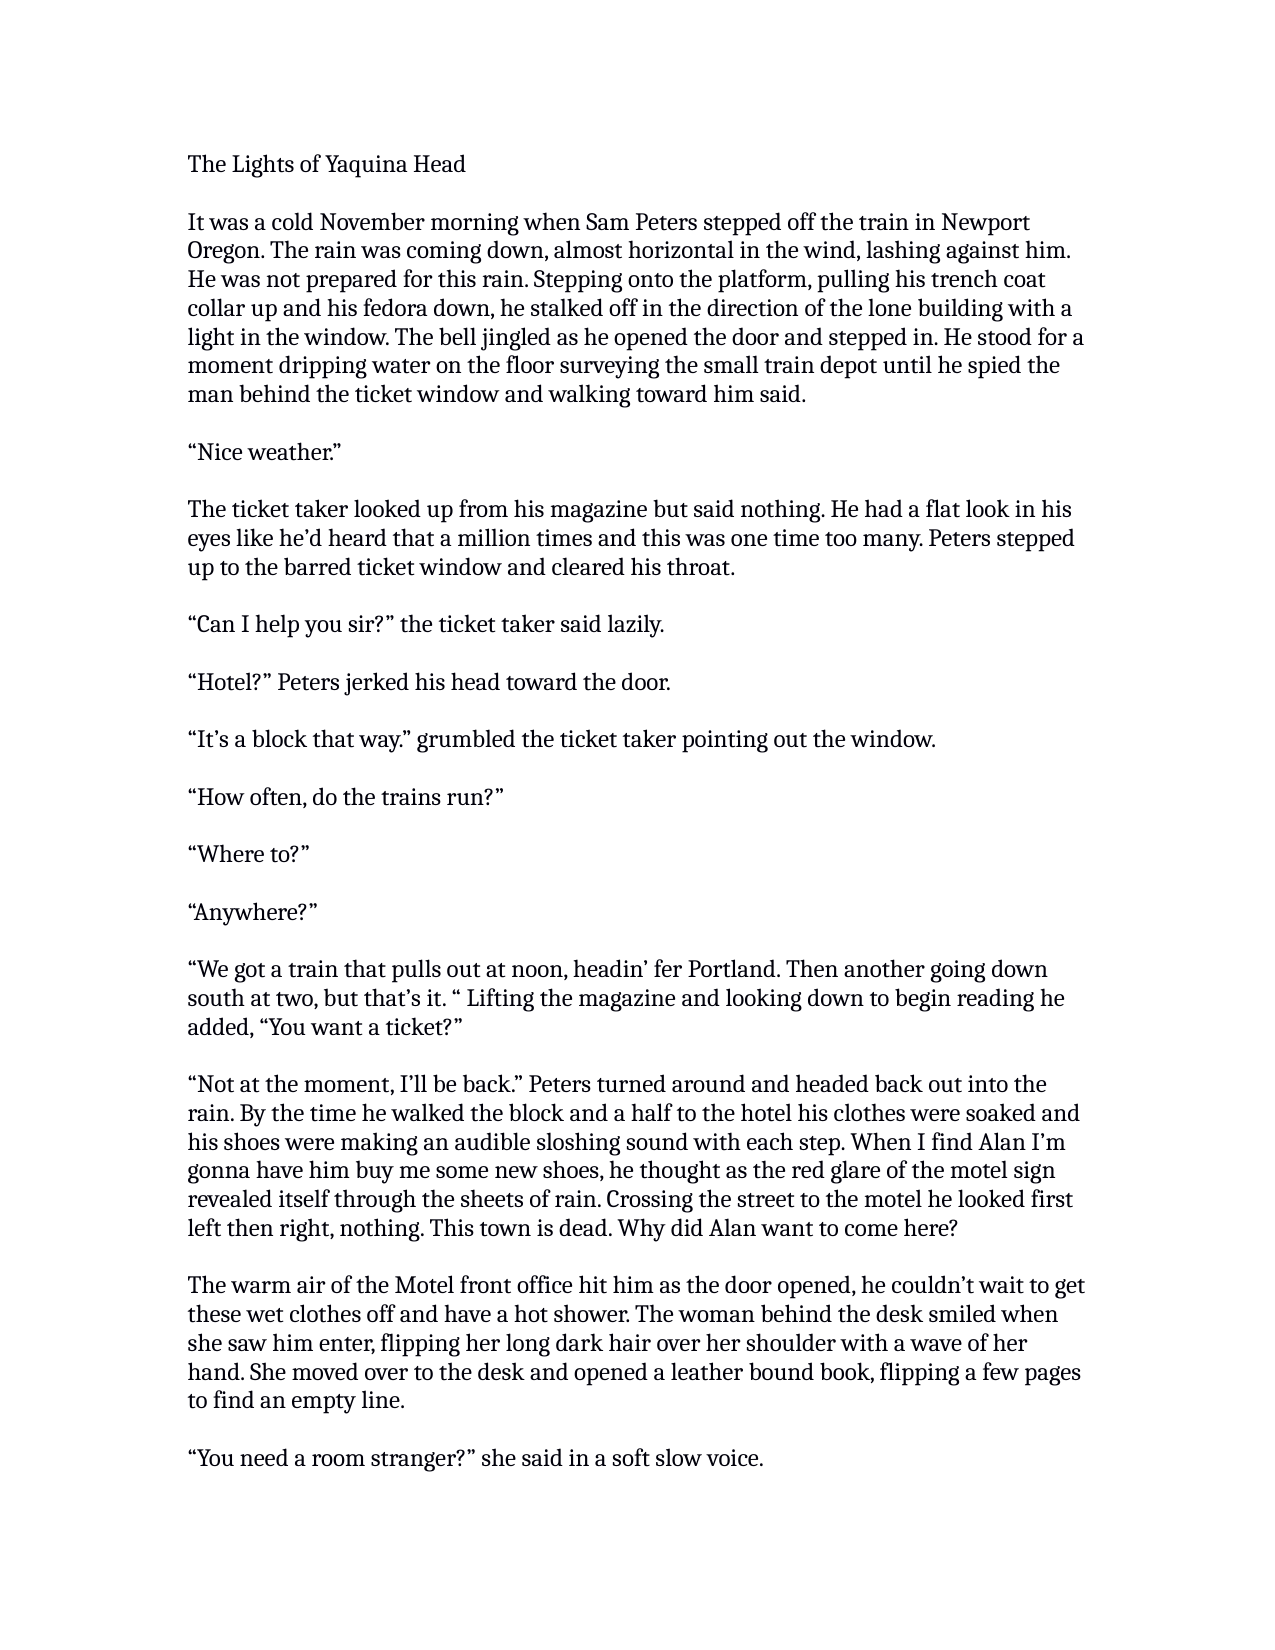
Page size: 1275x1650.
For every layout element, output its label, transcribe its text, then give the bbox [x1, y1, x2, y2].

text “Nice weather.” [187, 437, 1087, 466]
text “Anywhere?” [187, 897, 1087, 926]
text The Lights of Yaquina Head [187, 150, 1087, 179]
text “It’s a block that way.” grumbled the ticket taker pointing out the window. [187, 725, 1087, 754]
text The ticket taker looked up from his magazine but said nothing. He had a flat look in his eyes like he’d heard that a million times and this was one time too many. Peters stepped up to the barred ticket window and cleared his throat. [187, 495, 1087, 581]
text “Where to?” [187, 840, 1087, 869]
text “Can I help you sir?” the ticket taker said lazily. [187, 610, 1087, 639]
text “How often, do the trains run?” [187, 782, 1087, 811]
text “Hotel?” Peters jerked his head toward the door. [187, 667, 1087, 696]
text “We got a train that pulls out at noon, headin’ fer Portland. Then another going down south at two, but that’s it. “ Lifting the magazine and looking down to begin reading he added, “You want a ticket?” [187, 955, 1087, 1041]
text “You need a room stranger?” she said in a soft slow voice. [187, 1444, 1087, 1472]
text “Not at the moment, I’ll be back.” Peters turned around and headed back out into the rain. By the time he walked the block and a half to the hotel his clothes were soaked and his shoes were making an audible sloshing sound with each step. When I find Alan I’m gonna have him buy me some new shoes, he thought as the red glare of the motel sign revealed itself through the sheets of rain. Crossing the street to the motel he looked first left then right, nothing. This town is dead. Why did Alan want to come here? [187, 1070, 1087, 1242]
text It was a cold November morning when Sam Peters stepped off the train in Newport Oregon. The rain was coming down, almost horizontal in the wind, lashing against him. He was not prepared for this rain. Stepping onto the platform, pulling his trench coat collar up and his fedora down, he stalked off in the direction of the lone building with a light in the window. The bell jingled as he opened the door and stepped in. He stood for a moment dripping water on the floor surveying the small train depot until he spied the man behind the ticket window and walking toward him said. [187, 207, 1087, 409]
text The warm air of the Motel front office hit him as the door opened, he couldn’t wait to get these wet clothes off and have a hot shower. The woman behind the desk smiled when she saw him enter, flipping her long dark hair over her shoulder with a wave of her hand. She moved over to the desk and opened a leather bound book, flipping a few pages to find an empty line. [187, 1271, 1087, 1415]
